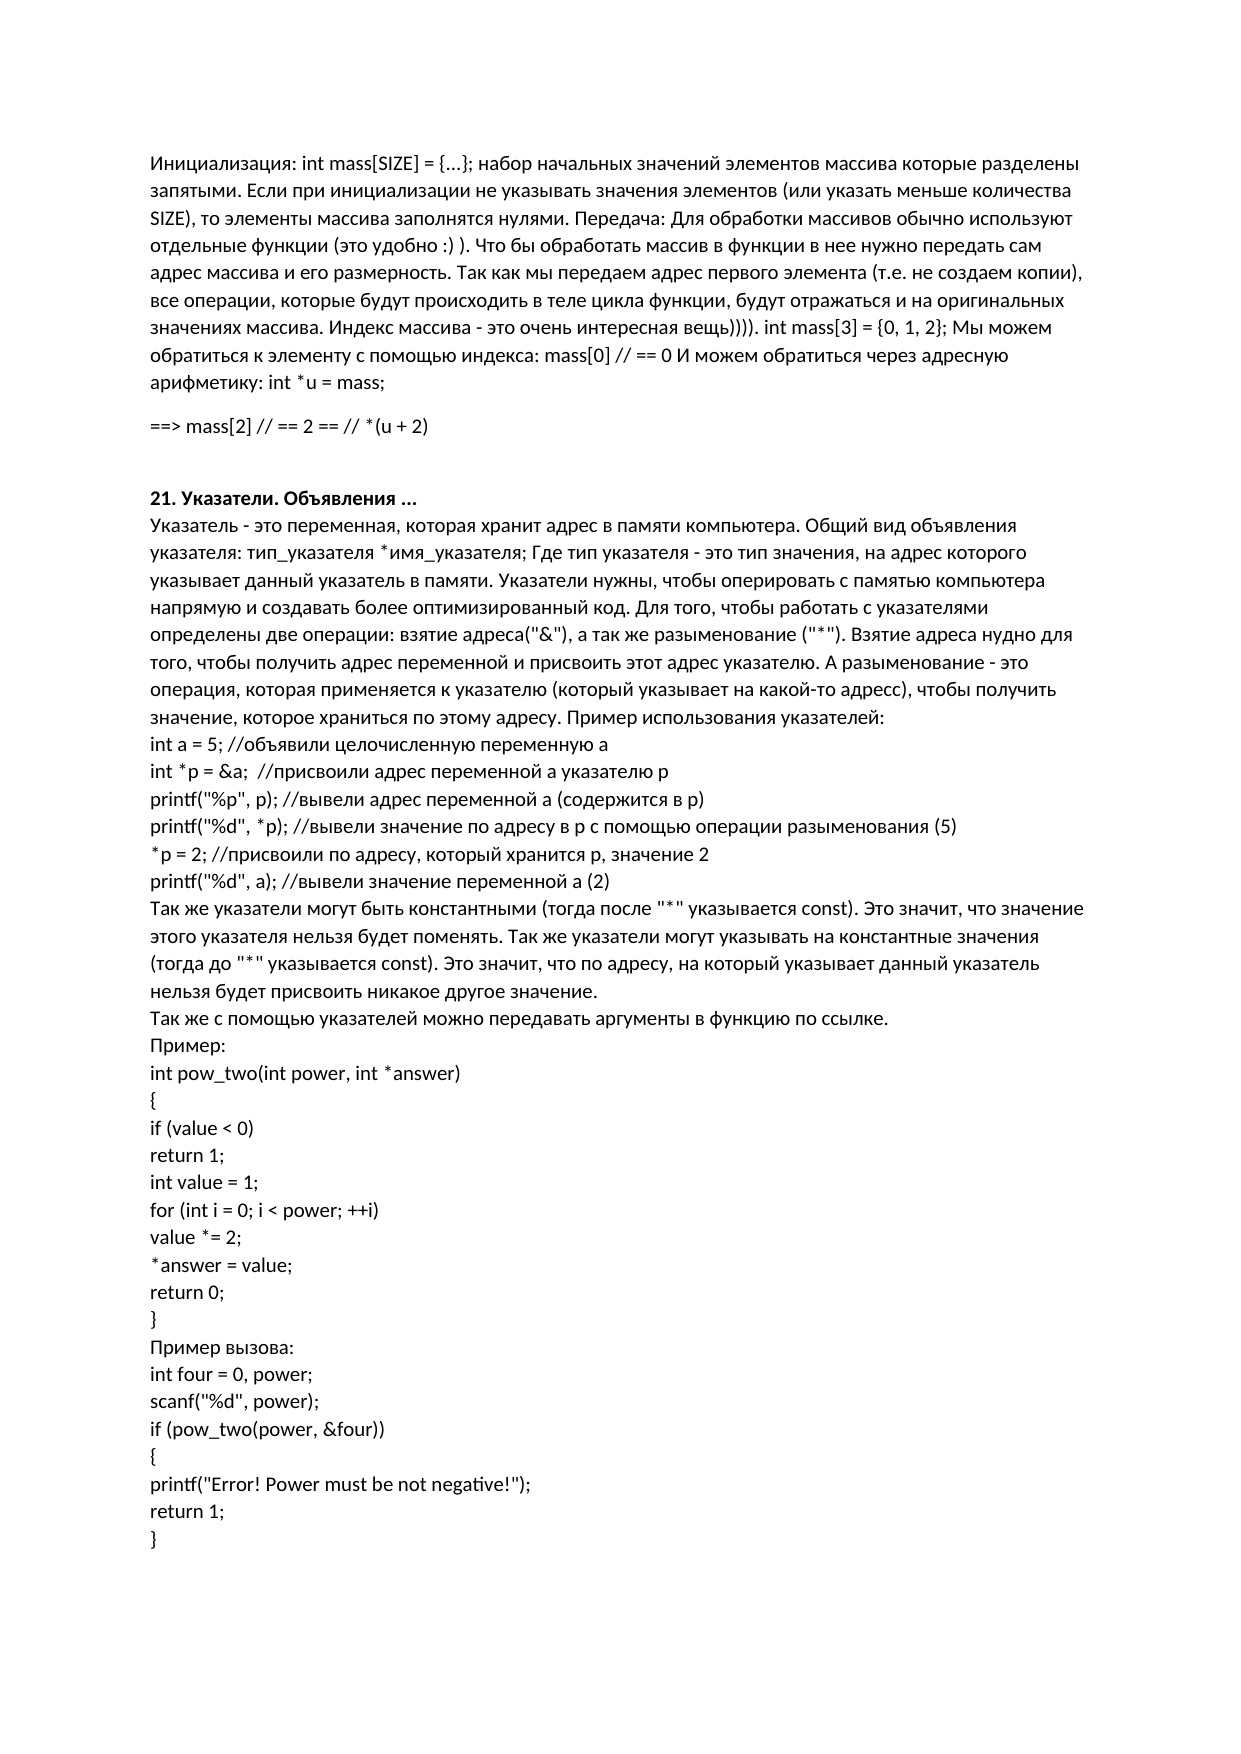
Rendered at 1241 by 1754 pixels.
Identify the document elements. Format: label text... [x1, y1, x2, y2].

text int four = 0, power; [150, 1361, 1090, 1387]
text { [150, 1443, 1090, 1469]
text Так же с помощью указателей можно передавать аргументы в функцию по ссылке. [150, 1005, 1090, 1031]
text 21. Указатели. Объявления ... [150, 485, 1090, 510]
text *p = 2; //присвоили по адресу, который хранится p, значение 2 [150, 841, 1090, 866]
text return 1; [150, 1142, 1090, 1168]
text printf("%d", *p); //вывели значение по адресу в p с помощью операции разыменования (5) [150, 813, 1090, 839]
text if (pow_two(power, &four)) [150, 1416, 1090, 1442]
text *answer = value; [150, 1252, 1090, 1277]
text { [150, 1087, 1090, 1113]
text return 1; [150, 1498, 1090, 1524]
text int value = 1; [150, 1169, 1090, 1195]
text return 0; [150, 1279, 1090, 1304]
text scanf("%d", power); [150, 1389, 1090, 1414]
text Пример: [150, 1033, 1090, 1058]
text for (int i = 0; i < power; ++i) [150, 1197, 1090, 1222]
text Пример вызова: [150, 1334, 1090, 1359]
text Указатель - это переменная, которая хранит адрес в памяти компьютера. Общий вид объявления указателя: тип_указателя *имя_указателя; Где тип указателя - это тип значения, на адрес которого указывает данный указатель в памяти. Указатели нужны, чтобы оперировать с памятью компьютера напрямую и создавать более оптимизированный код. Для того, чтобы работать с указателями определены две операции: взятие адреса("&"), а так же разыменование ("*"). Взятие адреса нудно для того, чтобы получить адрес переменной и присвоить этот адрес указателю. А разыменование - это операция, которая применяется к указателю (который указывает на какой-то адресс), чтобы получить значение, которое храниться по этому адресу. Пример использования указателей: int a = 5; //объявили целочисленную переменную a [150, 512, 1090, 757]
text } [150, 1526, 1090, 1551]
text printf("%d", a); //вывели значение переменной a (2) [150, 868, 1090, 894]
text int pow_two(int power, int *answer) [150, 1060, 1090, 1085]
text Так же указатели могут быть константными (тогда после "*" указывается const). Это значит, что значение этого указателя нельзя будет поменять. Так же указатели могут указывать на константные значения (тогда до "*" указывается const). Это значит, что по адресу, на который указывает данный указатель нельзя будет присвоить никакое другое значение. [150, 896, 1090, 1003]
text ==> mass[2] // == 2 == // *(u + 2) [150, 413, 1090, 439]
text value *= 2; [150, 1224, 1090, 1250]
text } [150, 1307, 1090, 1332]
text Инициализация: int mass[SIZE] = {...}; набор начальных значений элементов массива которые разделены запятыми. Если при инициализации не указывать значения элементов (или указать меньше количества SIZE), то элементы массива заполнятся нулями. Передача: Для обработки массивов обычно используют отдельные функции (это удобно :) ). Что бы обработать массив в функции в нее нужно передать сам адрес массива и его размерность. Так как мы передаем адрес первого элемента (т.е. не создаем копии), все операции, которые будут происходить в теле цикла функции, будут отражаться и на оригинальных значениях массива. Индекс массива - это очень интересная вещь)))). int mass[3] = {0, 1, 2}; Мы можем обратиться к элементу с помощью индекса: mass[0] // == 0 И можем обратиться через адресную арифметику: int *u = mass; [150, 150, 1090, 394]
text int *p = &a; //присвоили адрес переменной a указателю p [150, 759, 1090, 784]
text printf("Error! Power must be not negative!"); [150, 1471, 1090, 1496]
text if (value < 0) [150, 1115, 1090, 1140]
text printf("%p", p); //вывели адрес переменной a (содержится в p) [150, 786, 1090, 811]
